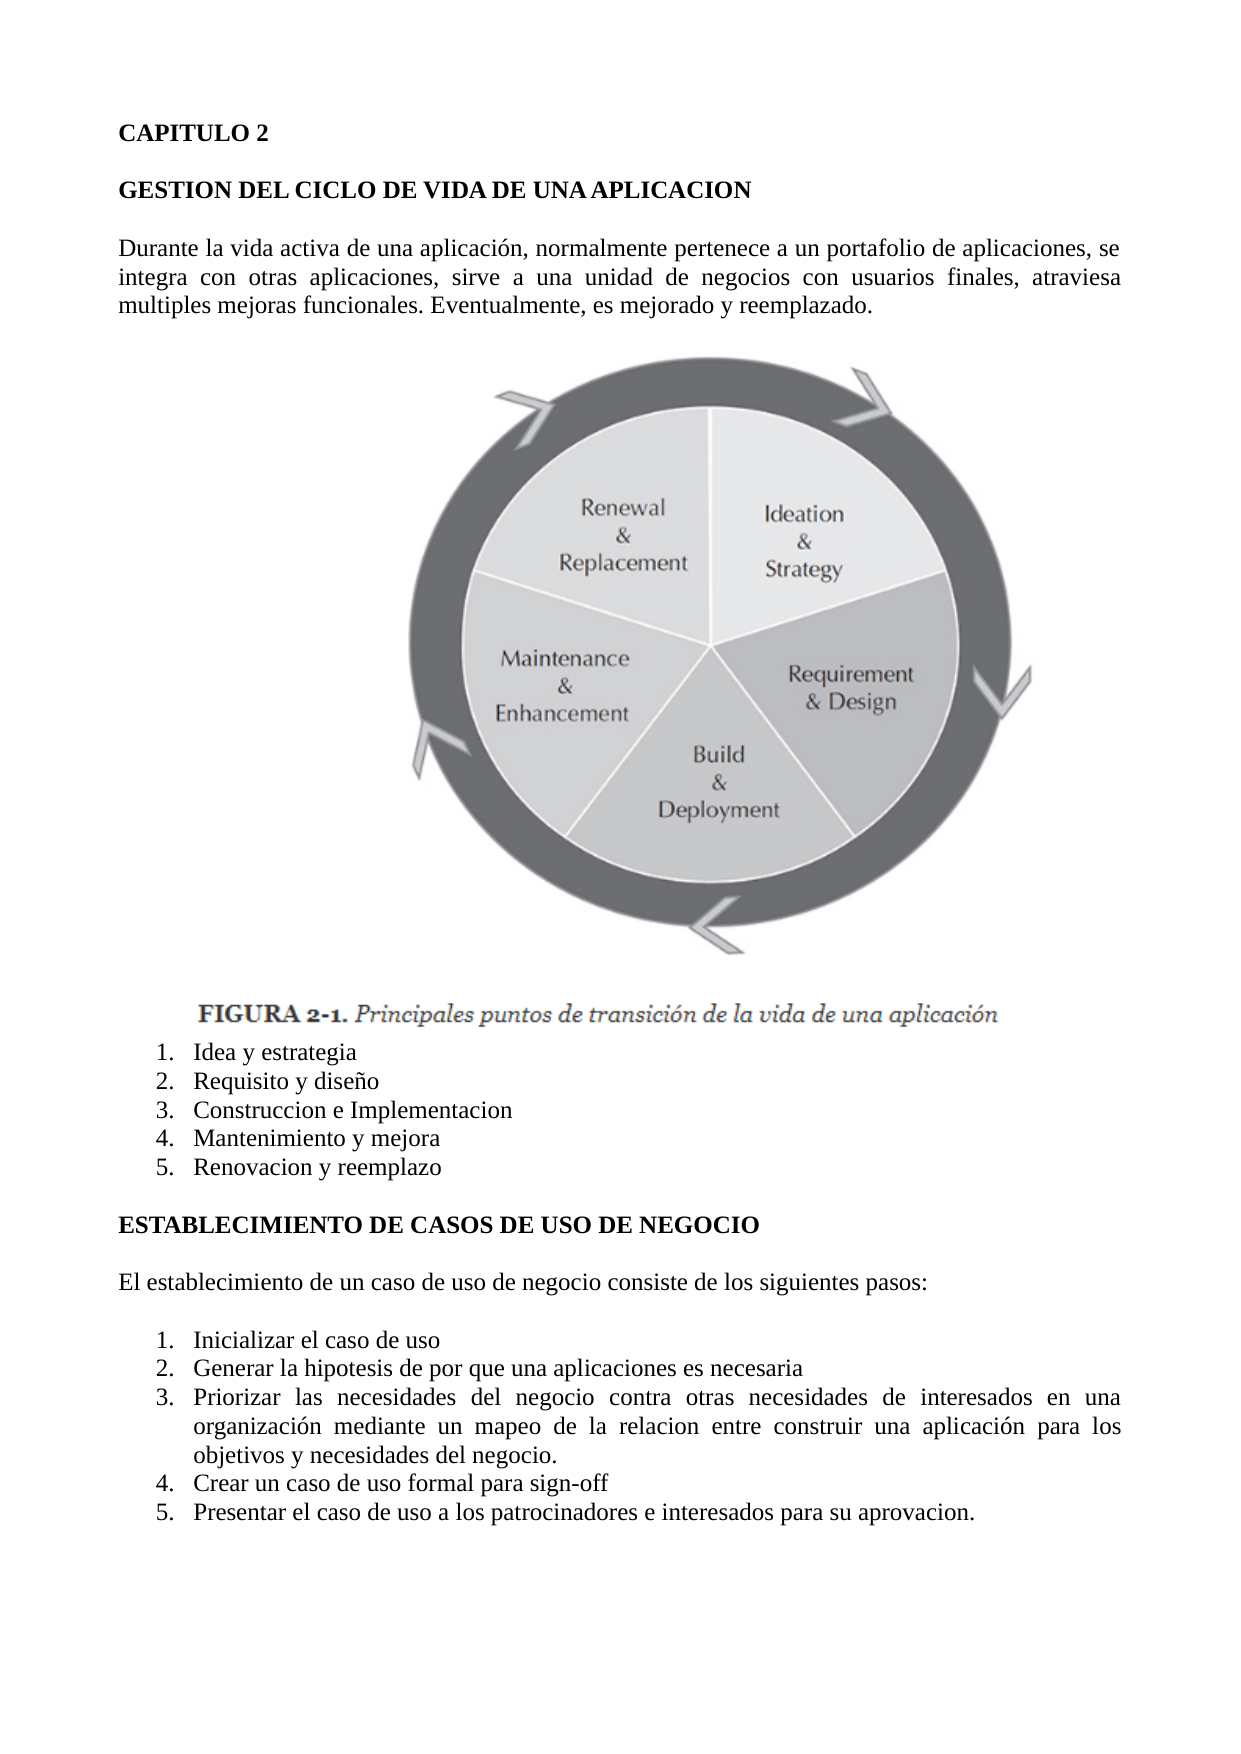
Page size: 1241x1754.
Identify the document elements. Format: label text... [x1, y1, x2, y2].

list Inicializar el caso de uso [156, 1325, 1122, 1353]
list Crear un caso de uso formal para sign-off [156, 1468, 1122, 1497]
text GESTION DEL CICLO DE VIDA DE UNA APLICACION [118, 176, 1122, 204]
list Construccion e Implementacion [156, 1095, 1122, 1123]
list Presentar el caso de uso a los patrocinadores e interesados para su aprovacion. [156, 1497, 1122, 1526]
text ESTABLECIMIENTO DE CASOS DE USO DE NEGOCIO [118, 1210, 1122, 1238]
list Generar la hipotesis de por que una aplicaciones es necesaria [156, 1353, 1122, 1382]
list Idea y estrategia [156, 348, 1122, 1066]
list Mantenimiento y mejora [156, 1123, 1122, 1152]
text Durante la vida activa de una aplicación, normalmente pertenece a un portafolio de aplicaciones, se integra con otras aplicaciones, sirve a una unidad de negocios con usuarios finales, atraviesa multiples mejoras funcionales. Eventualmente, es mejorado y reemplazado. [118, 233, 1122, 319]
text El establecimiento de un caso de uso de negocio consiste de los siguientes pasos: [118, 1267, 1122, 1296]
list Priorizar las necesidades del negocio contra otras necesidades de interesados en una organización mediante un mapeo de la relacion entre construir una aplicación para los objetivos y necesidades del negocio. [156, 1382, 1122, 1468]
text CAPITULO 2 [118, 118, 1122, 147]
list Requisito y diseño [156, 1066, 1122, 1095]
picture [177, 348, 1063, 1038]
list Renovacion y reemplazo [156, 1152, 1122, 1181]
